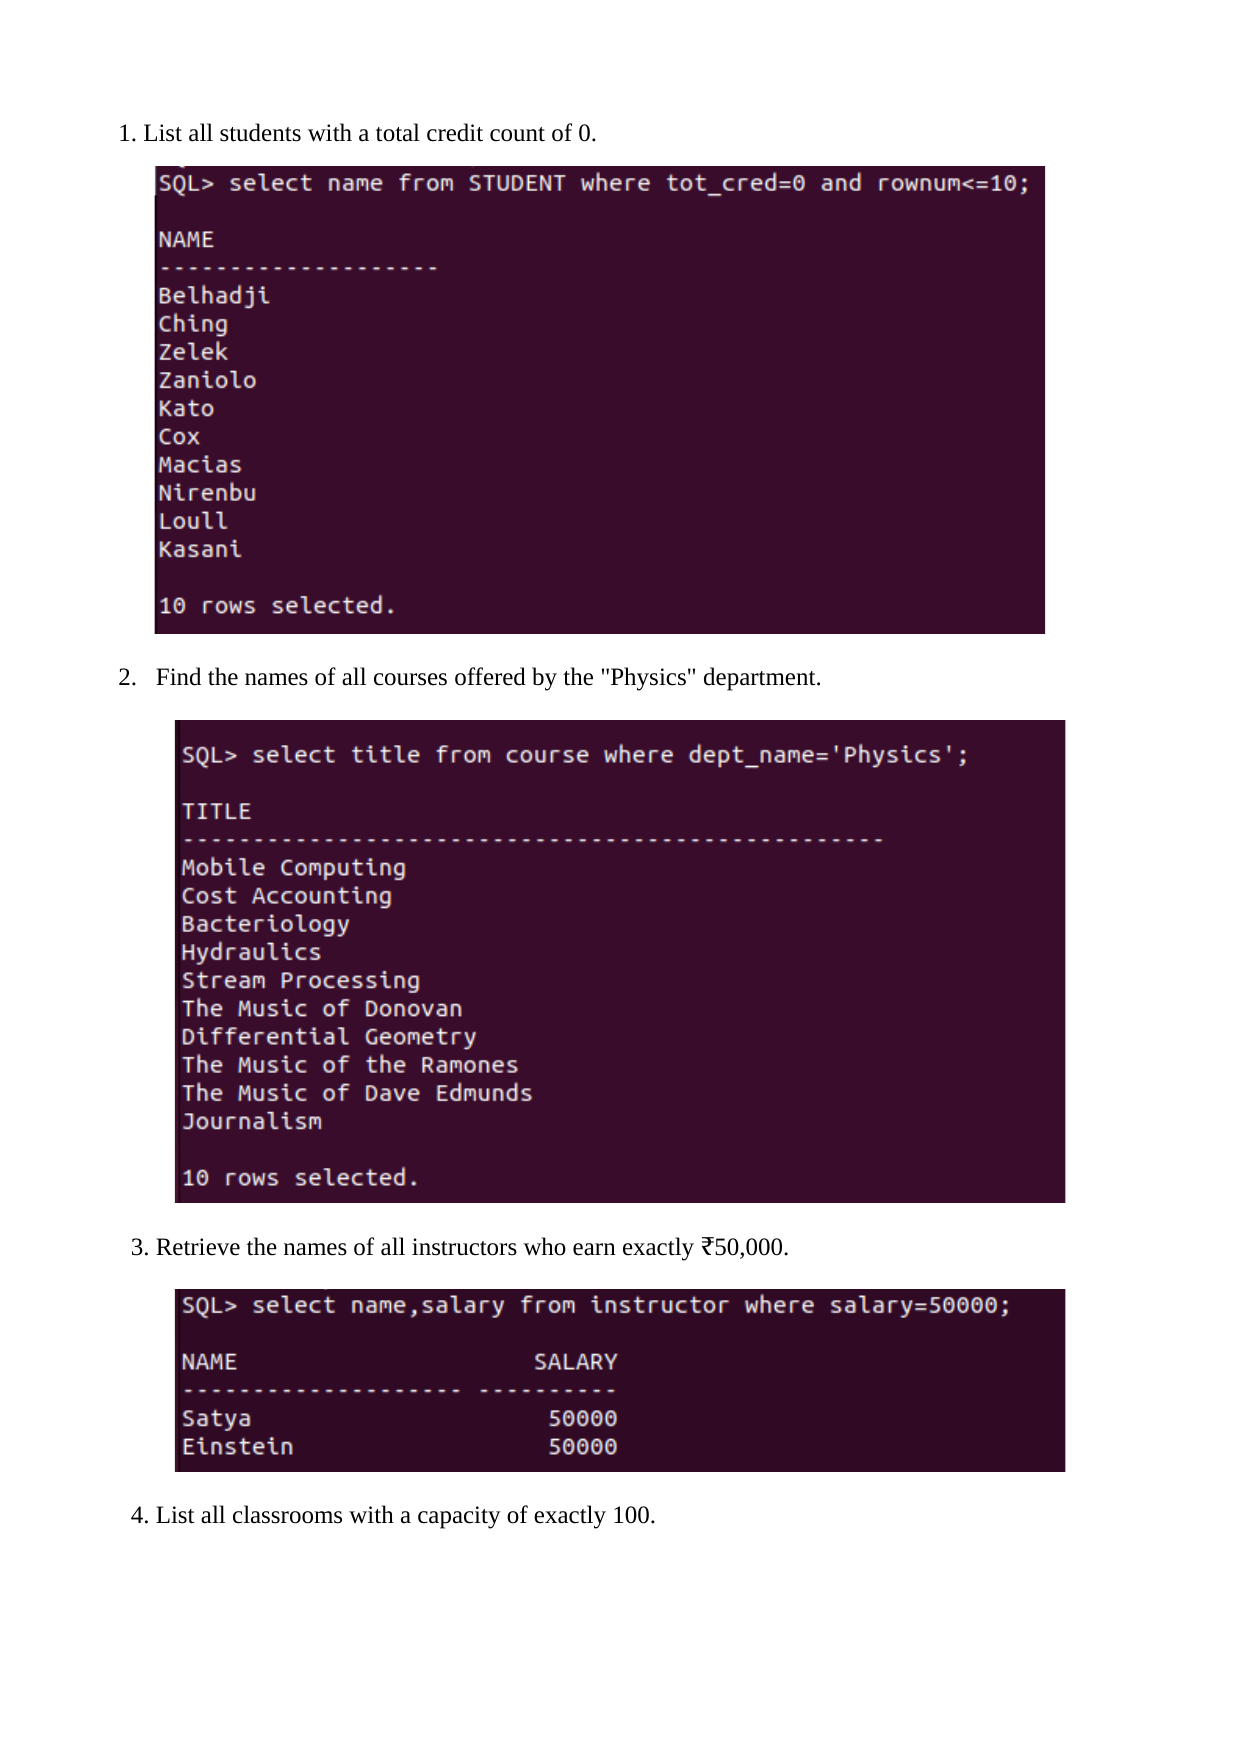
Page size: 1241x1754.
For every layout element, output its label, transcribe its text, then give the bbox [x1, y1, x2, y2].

text 3. Retrieve the names of all instructors who earn exactly ₹50,000. [118, 1232, 1122, 1260]
picture [154, 166, 1045, 634]
picture [174, 1289, 1066, 1472]
picture [174, 720, 1066, 1203]
text 1. List all students with a total credit count of 0. [118, 118, 1122, 147]
text 2. Find the names of all courses offered by the "Physics" department. [118, 662, 1122, 691]
text 4. List all classrooms with a capacity of exactly 100. [118, 1501, 1122, 1529]
